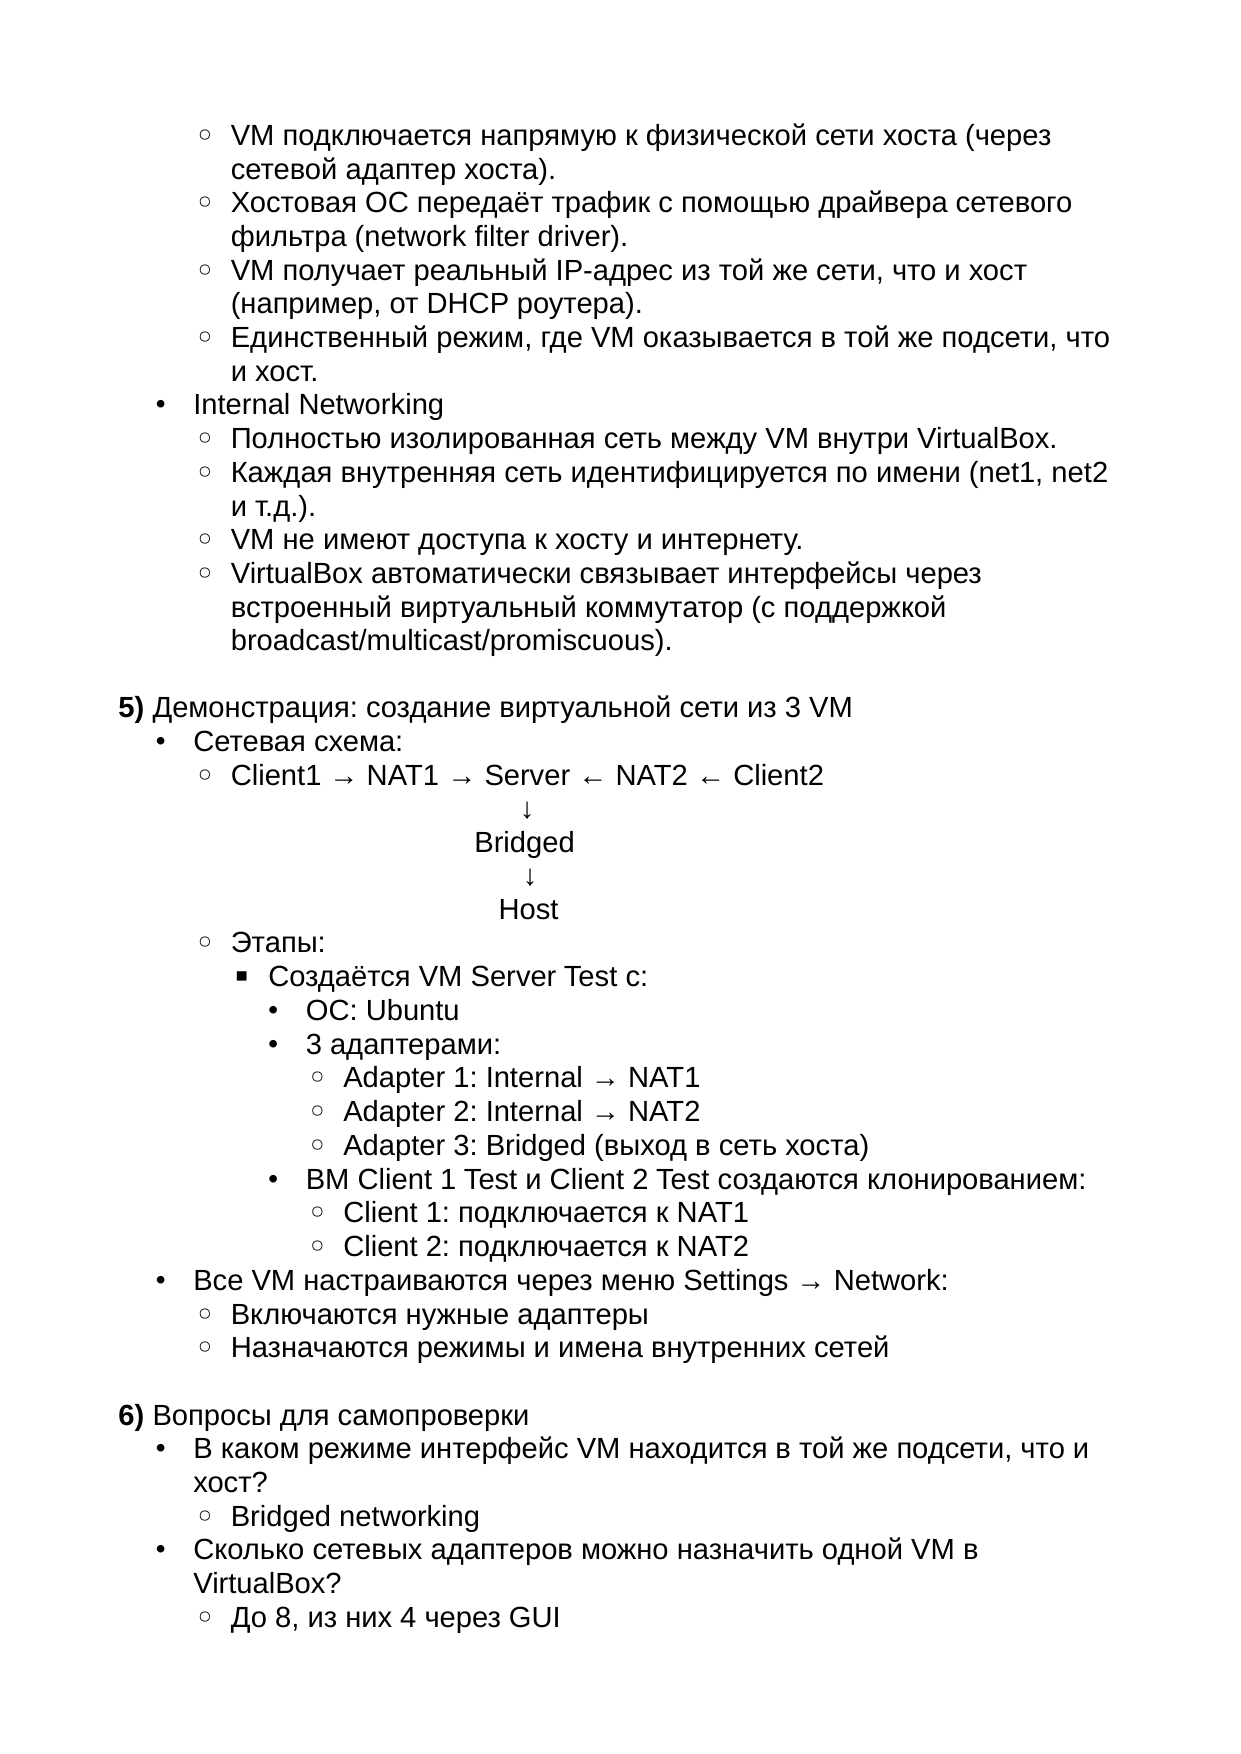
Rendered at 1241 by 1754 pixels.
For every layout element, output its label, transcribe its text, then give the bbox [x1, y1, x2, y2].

list Хостовая ОС передаёт трафик с помощью драйвера сетевого фильтра (network filter driver). [193, 185, 1122, 253]
list Все VM настраиваются через меню Settings → Network: [156, 1263, 1122, 1297]
list ВМ Client 1 Test и Client 2 Test создаются клонированием: [268, 1162, 1122, 1195]
list Internal Networking [156, 387, 1122, 421]
list Полностью изолированная сеть между VM внутри VirtualBox. [193, 421, 1122, 455]
list В каком режиме интерфейс VM находится в той же подсети, что и хост? [156, 1431, 1122, 1498]
list Назначаются режимы и имена внутренних сетей [193, 1330, 1122, 1364]
list Включаются нужные адаптеры [193, 1297, 1122, 1330]
text 5) Демонстрация: создание виртуальной сети из 3 VM [118, 690, 1122, 724]
list Client1 → NAT1 → Server ← NAT2 ← Client2 [193, 757, 1122, 791]
list VM получает реальный IP-адрес из той же сети, что и хост (например, от DHCP роутера). [193, 253, 1122, 320]
list ОС: Ubuntu [268, 993, 1122, 1027]
list Единственный режим, где VM оказывается в той же подсети, что и хост. [193, 320, 1122, 387]
list VM не имеют доступа к хосту и интернету. [193, 522, 1122, 556]
list Client 2: подключается к NAT2 [306, 1229, 1122, 1263]
text Host [118, 892, 1122, 925]
text 6) Вопросы для самопроверки [118, 1398, 1122, 1431]
list Client 1: подключается к NAT1 [306, 1195, 1122, 1229]
list Bridged networking [193, 1498, 1122, 1532]
list Этапы: [193, 925, 1122, 959]
text Bridged [118, 825, 1122, 858]
list Сетевая схема: [156, 724, 1122, 757]
list 3 адаптерами: [268, 1027, 1122, 1060]
list До 8, из них 4 через GUI [193, 1599, 1122, 1633]
list VirtualBox автоматически связывает интерфейсы через встроенный виртуальный коммутатор (с поддержкой broadcast/multicast/promiscuous). [193, 556, 1122, 657]
list Каждая внутренняя сеть идентифицируется по имени (net1, net2 и т.д.). [193, 455, 1122, 522]
list Adapter 3: Bridged (выход в сеть хоста) [306, 1128, 1122, 1162]
text ↓ [118, 858, 1122, 892]
list Создаётся VM Server Test с: [231, 959, 1122, 993]
text ↓ [118, 791, 1122, 825]
list Adapter 1: Internal → NAT1 [306, 1060, 1122, 1094]
list VM подключается напрямую к физической сети хоста (через сетевой адаптер хоста). [193, 118, 1122, 185]
list Adapter 2: Internal → NAT2 [306, 1094, 1122, 1128]
list Сколько сетевых адаптеров можно назначить одной VM в VirtualBox? [156, 1532, 1122, 1599]
